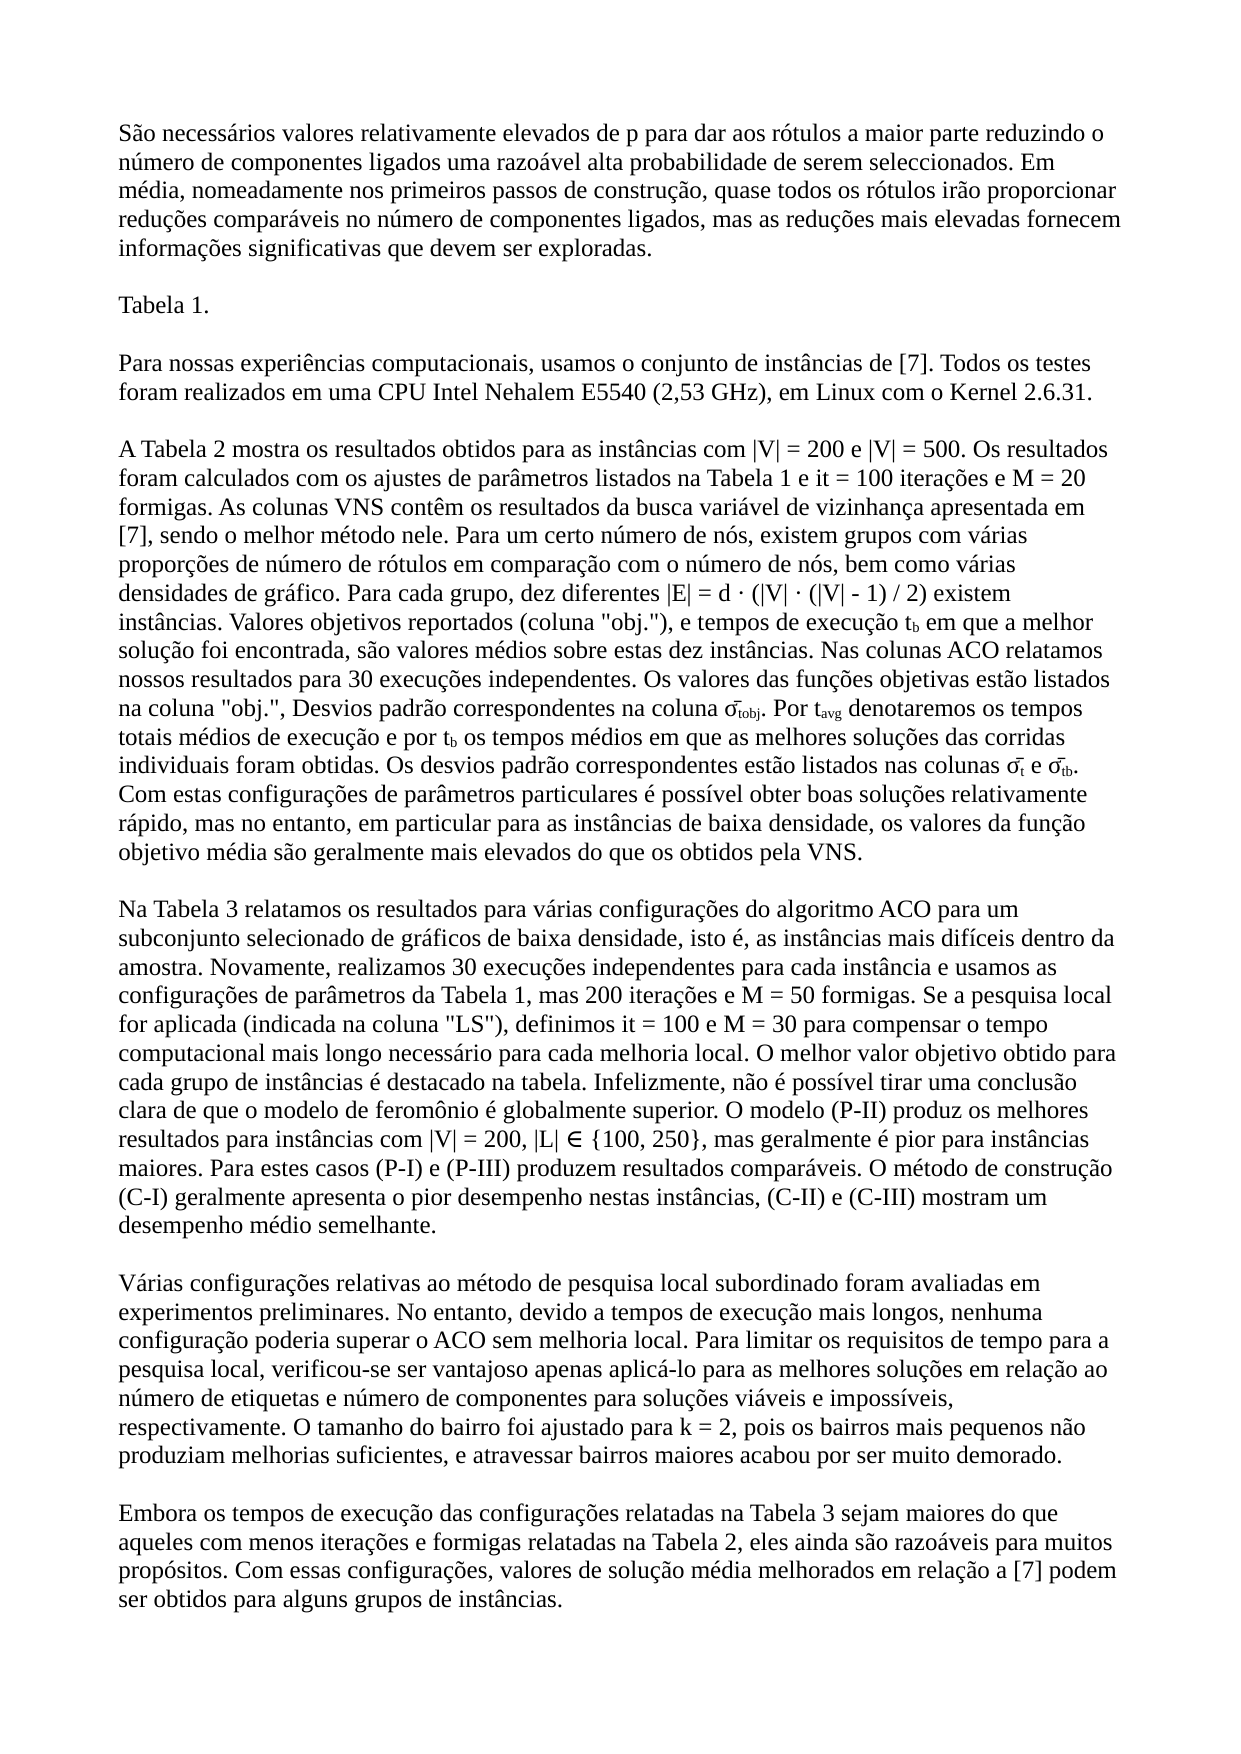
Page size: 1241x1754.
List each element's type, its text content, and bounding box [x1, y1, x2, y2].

text São necessários valores relativamente elevados de p para dar aos rótulos a maior parte reduzindo o número de componentes ligados uma razoável alta probabilidade de serem seleccionados. Em média, nomeadamente nos primeiros passos de construção, quase todos os rótulos irão proporcionar reduções comparáveis no número de componentes ligados, mas as reduções mais elevadas fornecem informações significativas que devem ser exploradas. [118, 118, 1122, 262]
text A Tabela 2 mostra os resultados obtidos para as instâncias com |V| = 200 e |V| = 500. Os resultados foram calculados com os ajustes de parâmetros listados na Tabela 1 e it = 100 iterações e M = 20 formigas. As colunas VNS contêm os resultados da busca variável de vizinhança apresentada em [7], sendo o melhor método nele. Para um certo número de nós, existem grupos com várias proporções de número de rótulos em comparação com o número de nós, bem como várias densidades de gráfico. Para cada grupo, dez diferentes |E| = d · (|V| · (|V| - 1) / 2) existem instâncias. Valores objetivos reportados (coluna "obj."), e tempos de execução tb em que a melhor solução foi encontrada, são valores médios sobre estas dez instâncias. Nas colunas ACO relatamos nossos resultados para 30 execuções independentes. Os valores das funções objetivas estão listados na coluna "obj.", Desvios padrão correspondentes na coluna σ̄tobj. Por tavg denotaremos os tempos totais médios de execução e por tb os tempos médios em que as melhores soluções das corridas individuais foram obtidas. Os desvios padrão correspondentes estão listados nas colunas σ̄t e σ̄tb. Com estas configurações de parâmetros particulares é possível obter boas soluções relativamente rápido, mas no entanto, em particular para as instâncias de baixa densidade, os valores da função objetivo média são geralmente mais elevados do que os obtidos pela VNS. [118, 434, 1122, 866]
text Várias configurações relativas ao método de pesquisa local subordinado foram avaliadas em experimentos preliminares. No entanto, devido a tempos de execução mais longos, nenhuma configuração poderia superar o ACO sem melhoria local. Para limitar os requisitos de tempo para a pesquisa local, verificou-se ser vantajoso apenas aplicá-lo para as melhores soluções em relação ao número de etiquetas e número de componentes para soluções viáveis e impossíveis, respectivamente. O tamanho do bairro foi ajustado para k = 2, pois os bairros mais pequenos não produziam melhorias suficientes, e atravessar bairros maiores acabou por ser muito demorado. [118, 1268, 1122, 1469]
text Para nossas experiências computacionais, usamos o conjunto de instâncias de [7]. Todos os testes foram realizados em uma CPU Intel Nehalem E5540 (2,53 GHz), em Linux com o Kernel 2.6.31. [118, 348, 1122, 406]
text Na Tabela 3 relatamos os resultados para várias configurações do algoritmo ACO para um subconjunto selecionado de gráficos de baixa densidade, isto é, as instâncias mais difíceis dentro da amostra. Novamente, realizamos 30 execuções independentes para cada instância e usamos as configurações de parâmetros da Tabela 1, mas 200 iterações e M = 50 formigas. Se a pesquisa local for aplicada (indicada na coluna "LS"), definimos it = 100 e M = 30 para compensar o tempo computacional mais longo necessário para cada melhoria local. O melhor valor objetivo obtido para cada grupo de instâncias é destacado na tabela. Infelizmente, não é possível tirar uma conclusão clara de que o modelo de feromônio é globalmente superior. O modelo (P-II) produz os melhores resultados para instâncias com |V| = 200, |L| ∈ {100, 250}, mas geralmente é pior para instâncias maiores. Para estes casos (P-I) e (P-III) produzem resultados comparáveis. O método de construção (C-I) geralmente apresenta o pior desempenho nestas instâncias, (C-II) e (C-III) mostram um desempenho médio semelhante. [118, 894, 1122, 1239]
text Embora os tempos de execução das configurações relatadas na Tabela 3 sejam maiores do que aqueles com menos iterações e formigas relatadas na Tabela 2, eles ainda são razoáveis para muitos propósitos. Com essas configurações, valores de solução média melhorados em relação a [7] podem ser obtidos para alguns grupos de instâncias. [118, 1498, 1122, 1613]
text Tabela 1. [118, 291, 1122, 319]
